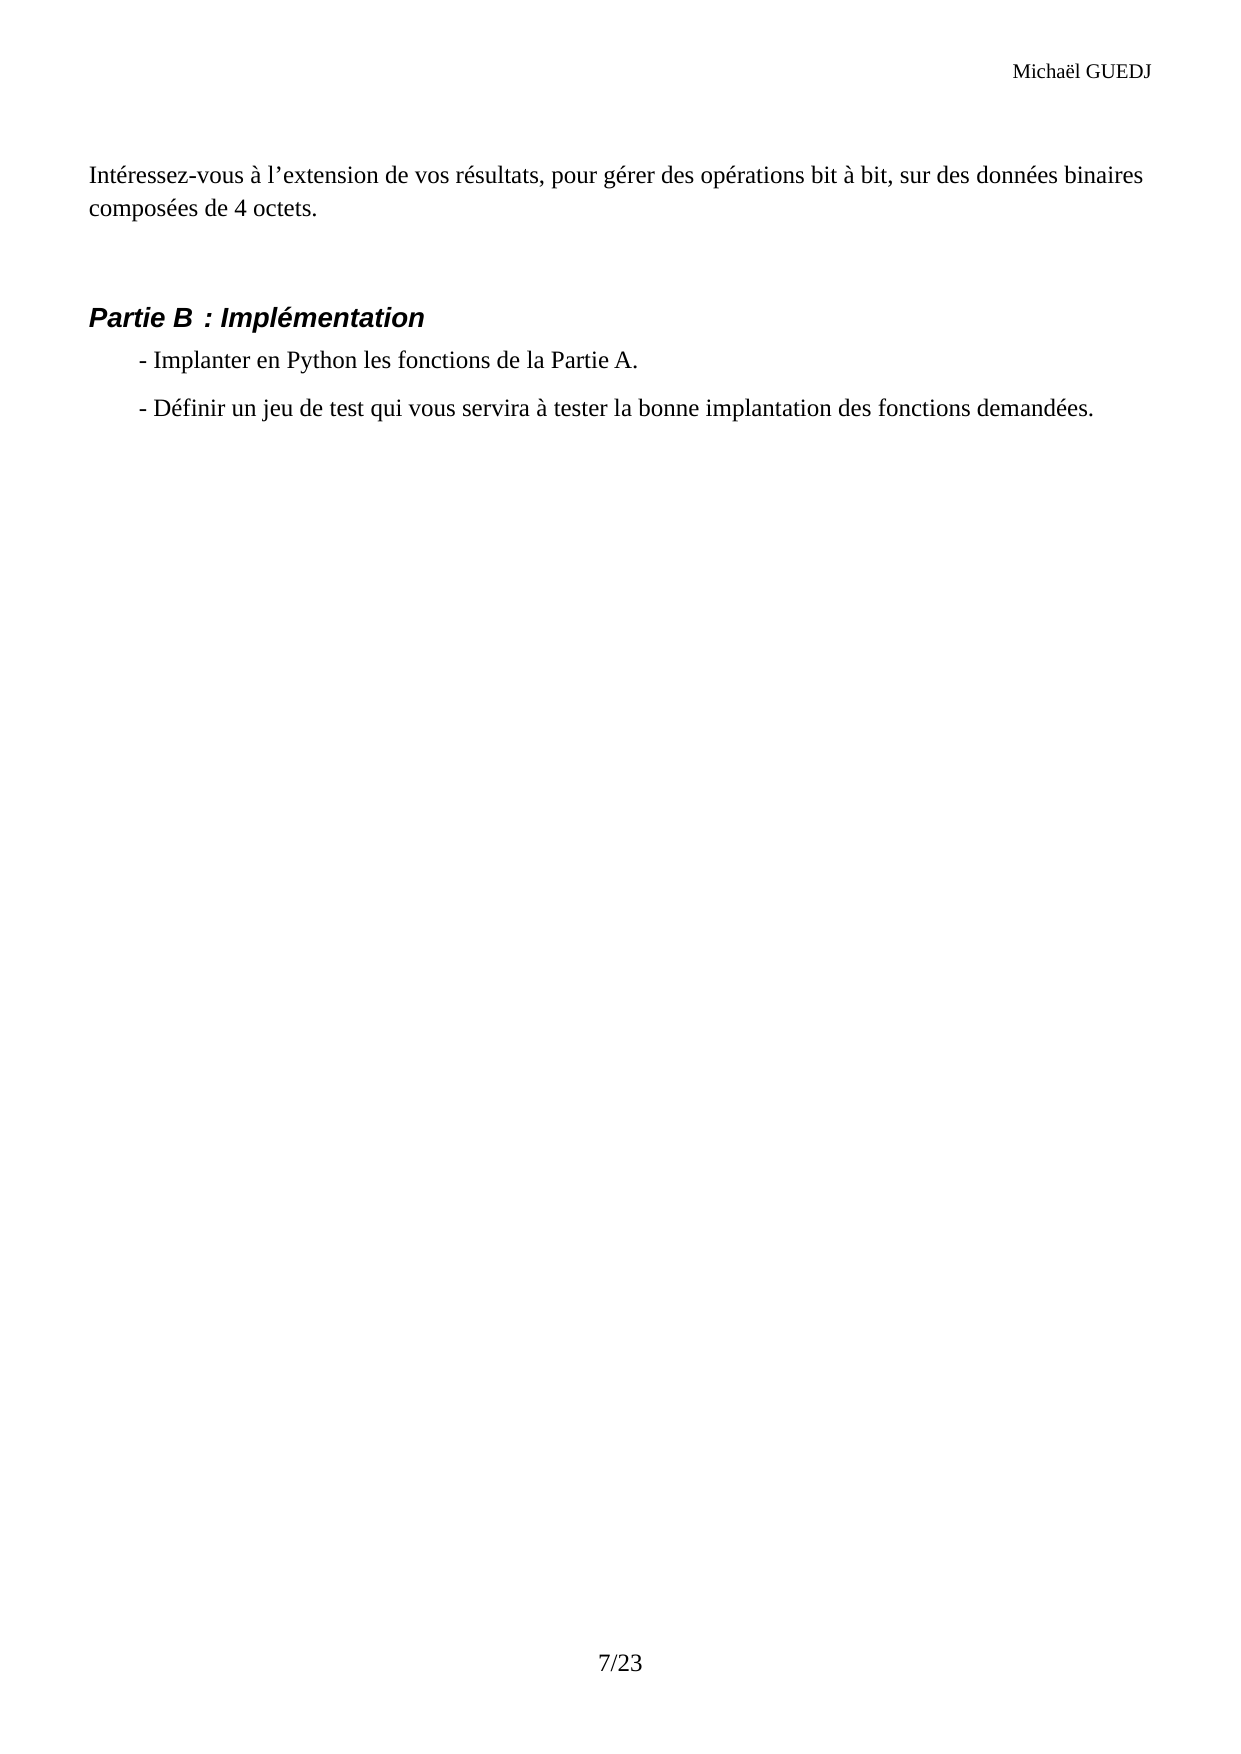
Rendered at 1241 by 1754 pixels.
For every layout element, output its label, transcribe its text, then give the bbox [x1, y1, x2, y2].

text Intéressez-vous à l’extension de vos résultats, pour gérer des opérations bit à bit, sur des données binaires composées de 4 octets. [88, 160, 1152, 222]
text - Implanter en Python les fonctions de la Partie A. [88, 345, 1152, 374]
subtitle Partie B : Implémentation [88, 301, 1152, 333]
text - Définir un jeu de test qui vous servira à tester la bonne implantation des fonctions demandées. [88, 393, 1152, 422]
